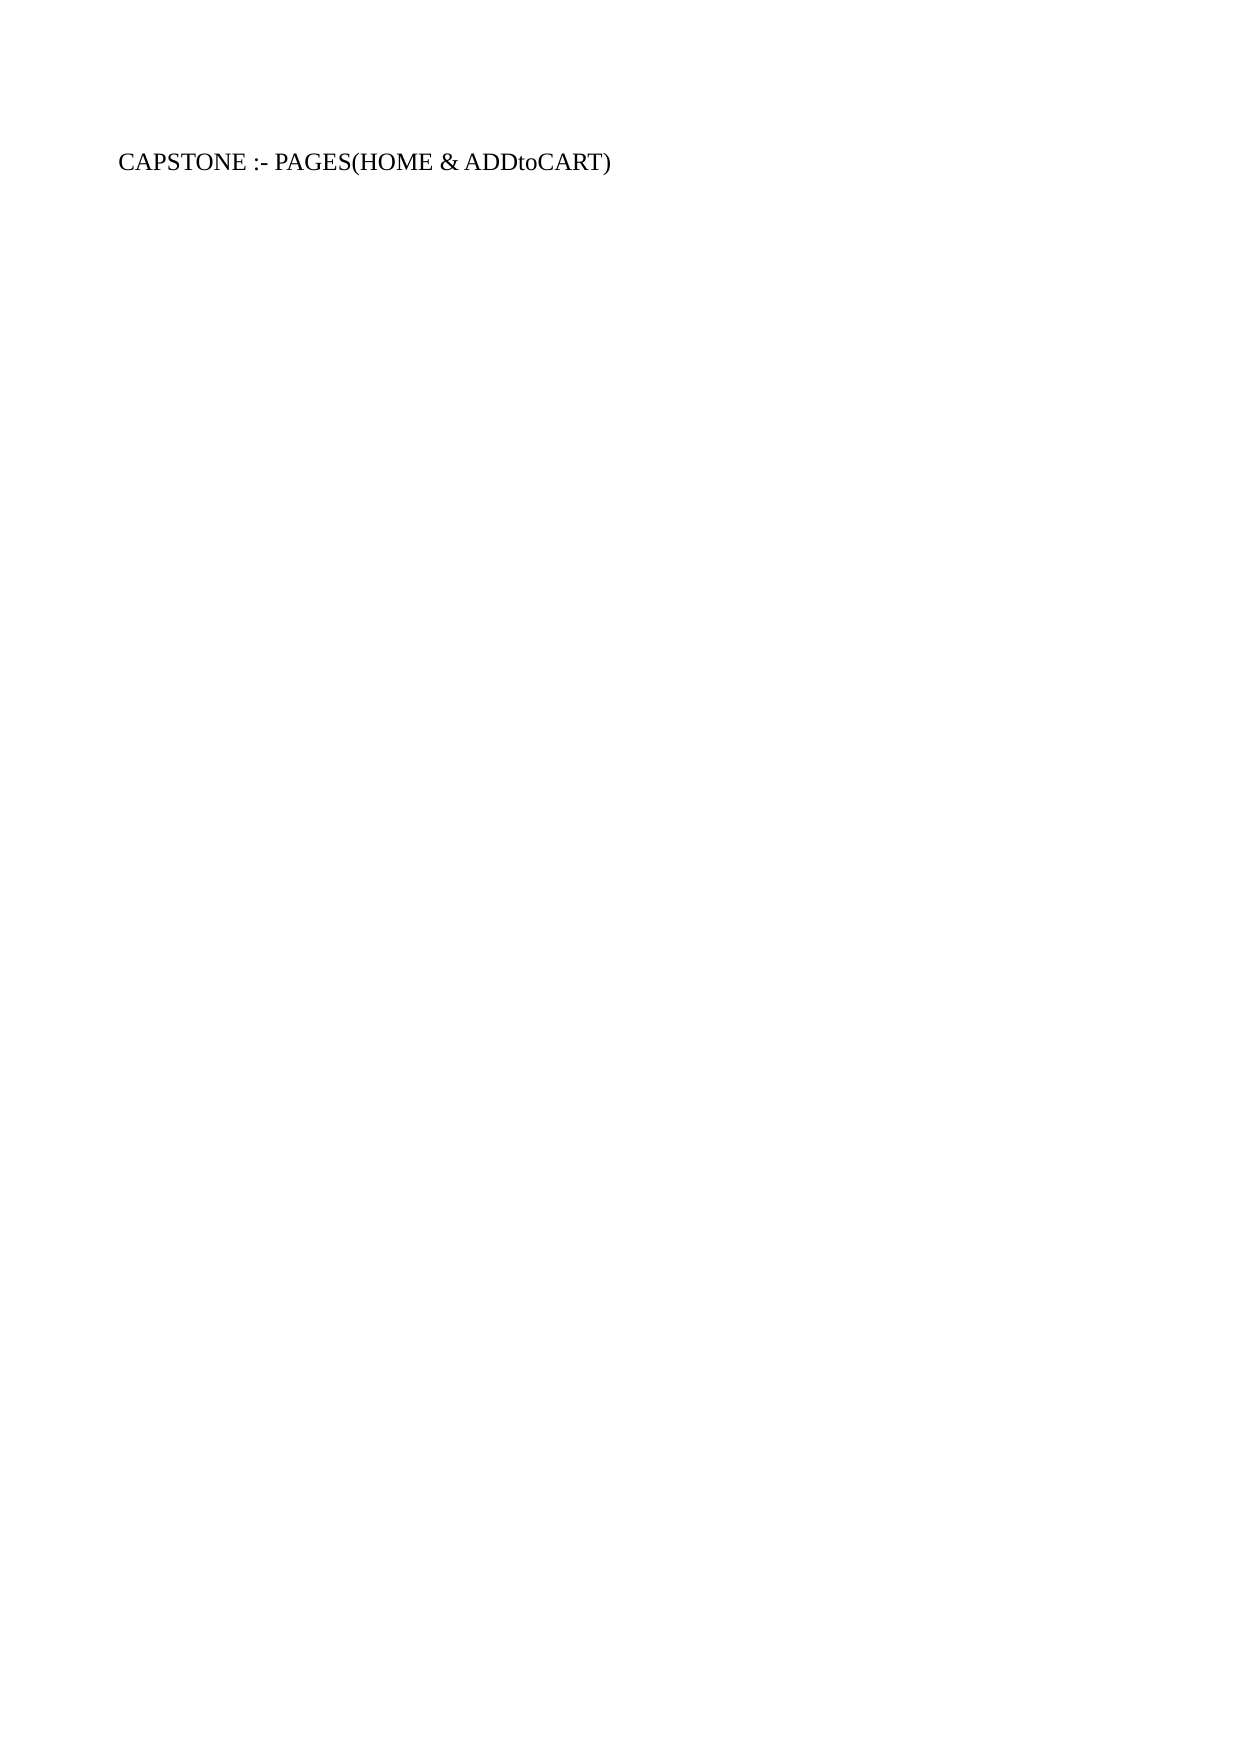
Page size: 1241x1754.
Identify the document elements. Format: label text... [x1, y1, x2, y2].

text CAPSTONE :- PAGES(HOME & ADDtoCART) [118, 147, 1122, 176]
